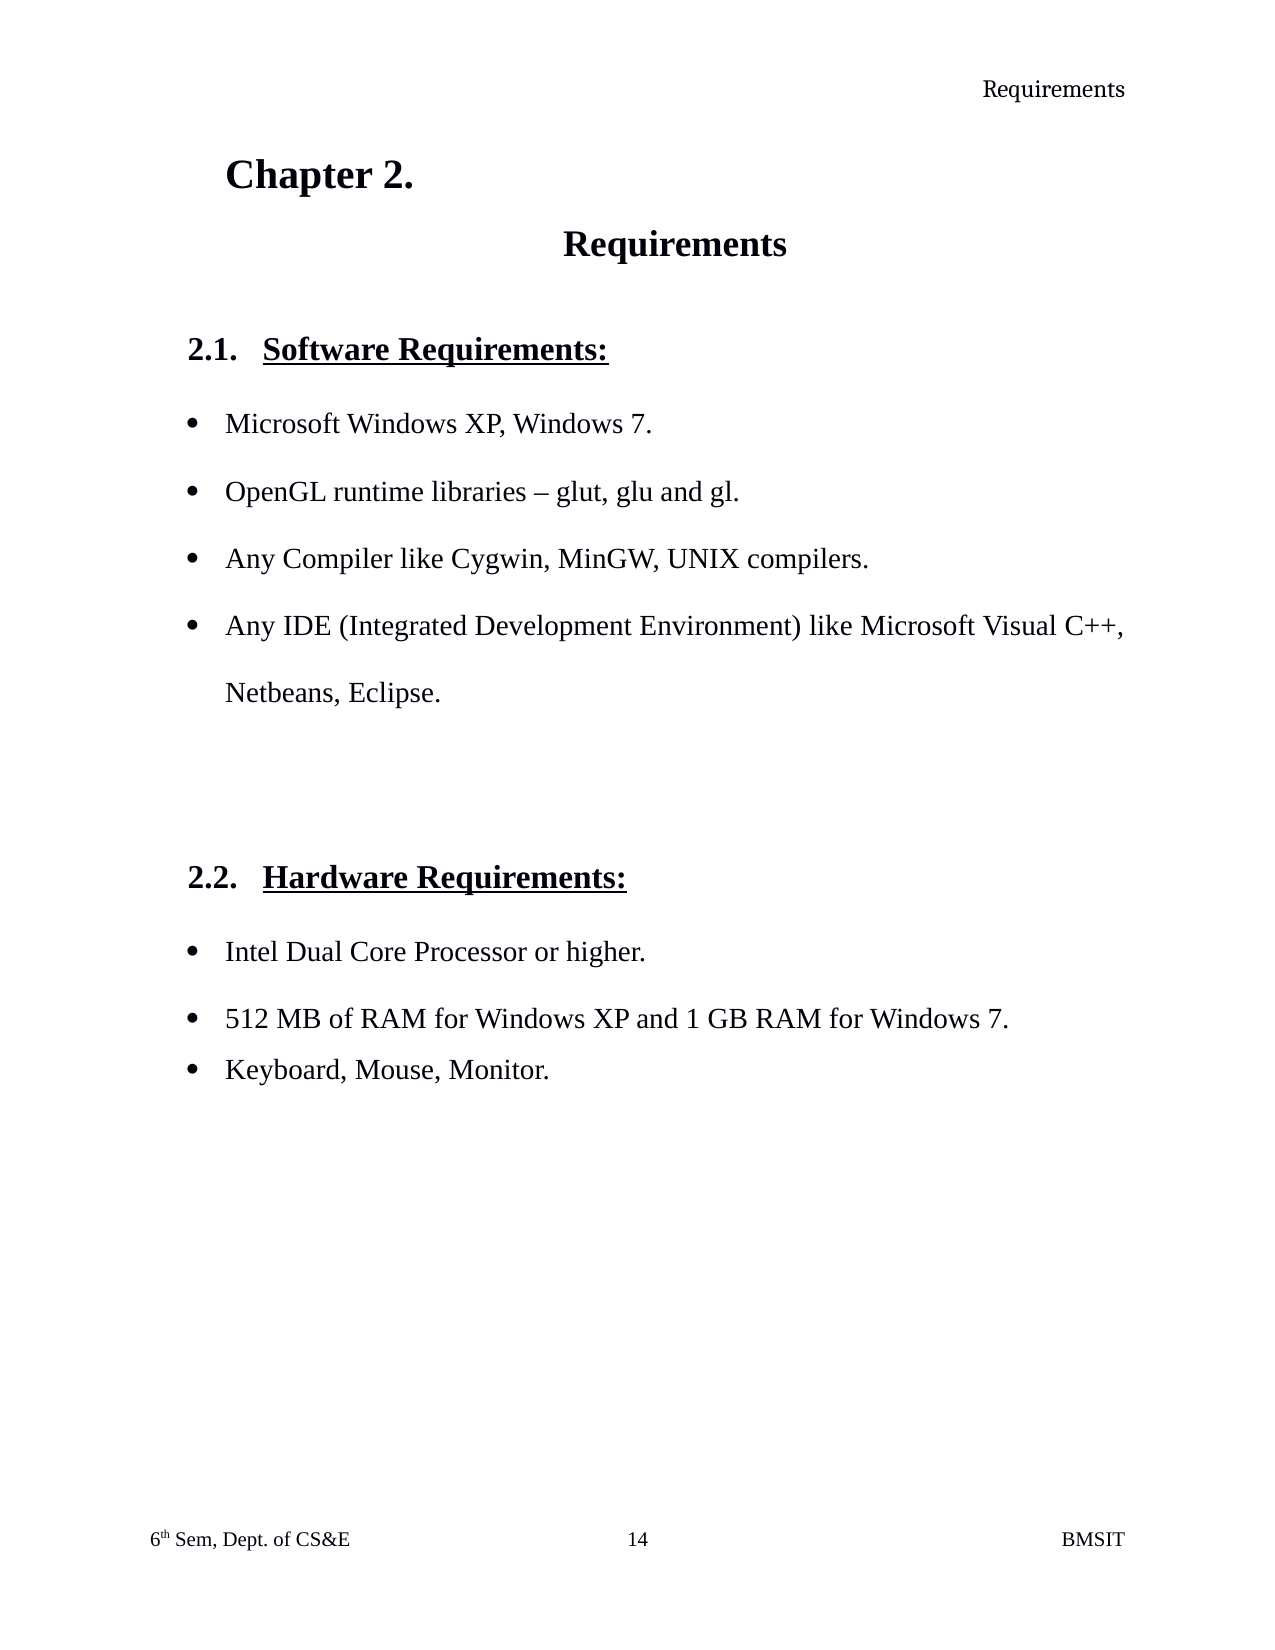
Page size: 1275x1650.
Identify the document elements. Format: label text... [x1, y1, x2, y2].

list Any Compiler like Cygwin, MinGW, UNIX compilers. [187, 541, 1125, 574]
list Any IDE (Integrated Development Environment) like Microsoft Visual C++, Netbeans, Eclipse. [187, 608, 1125, 709]
list Keyboard, Mouse, Monitor. [187, 1052, 1125, 1086]
list Microsoft Windows XP, Windows 7. [187, 406, 1125, 440]
list Chapter 2. [225, 150, 1125, 198]
list Software Requirements: [187, 330, 1125, 368]
list Requirements [225, 222, 1125, 265]
list Hardware Requirements: [187, 857, 1125, 896]
list Intel Dual Core Processor or higher. [187, 934, 1125, 968]
list OpenGL runtime libraries – glut, glu and gl. [187, 474, 1125, 507]
list 512 MB of RAM for Windows XP and 1 GB RAM for Windows 7. [187, 1001, 1125, 1035]
